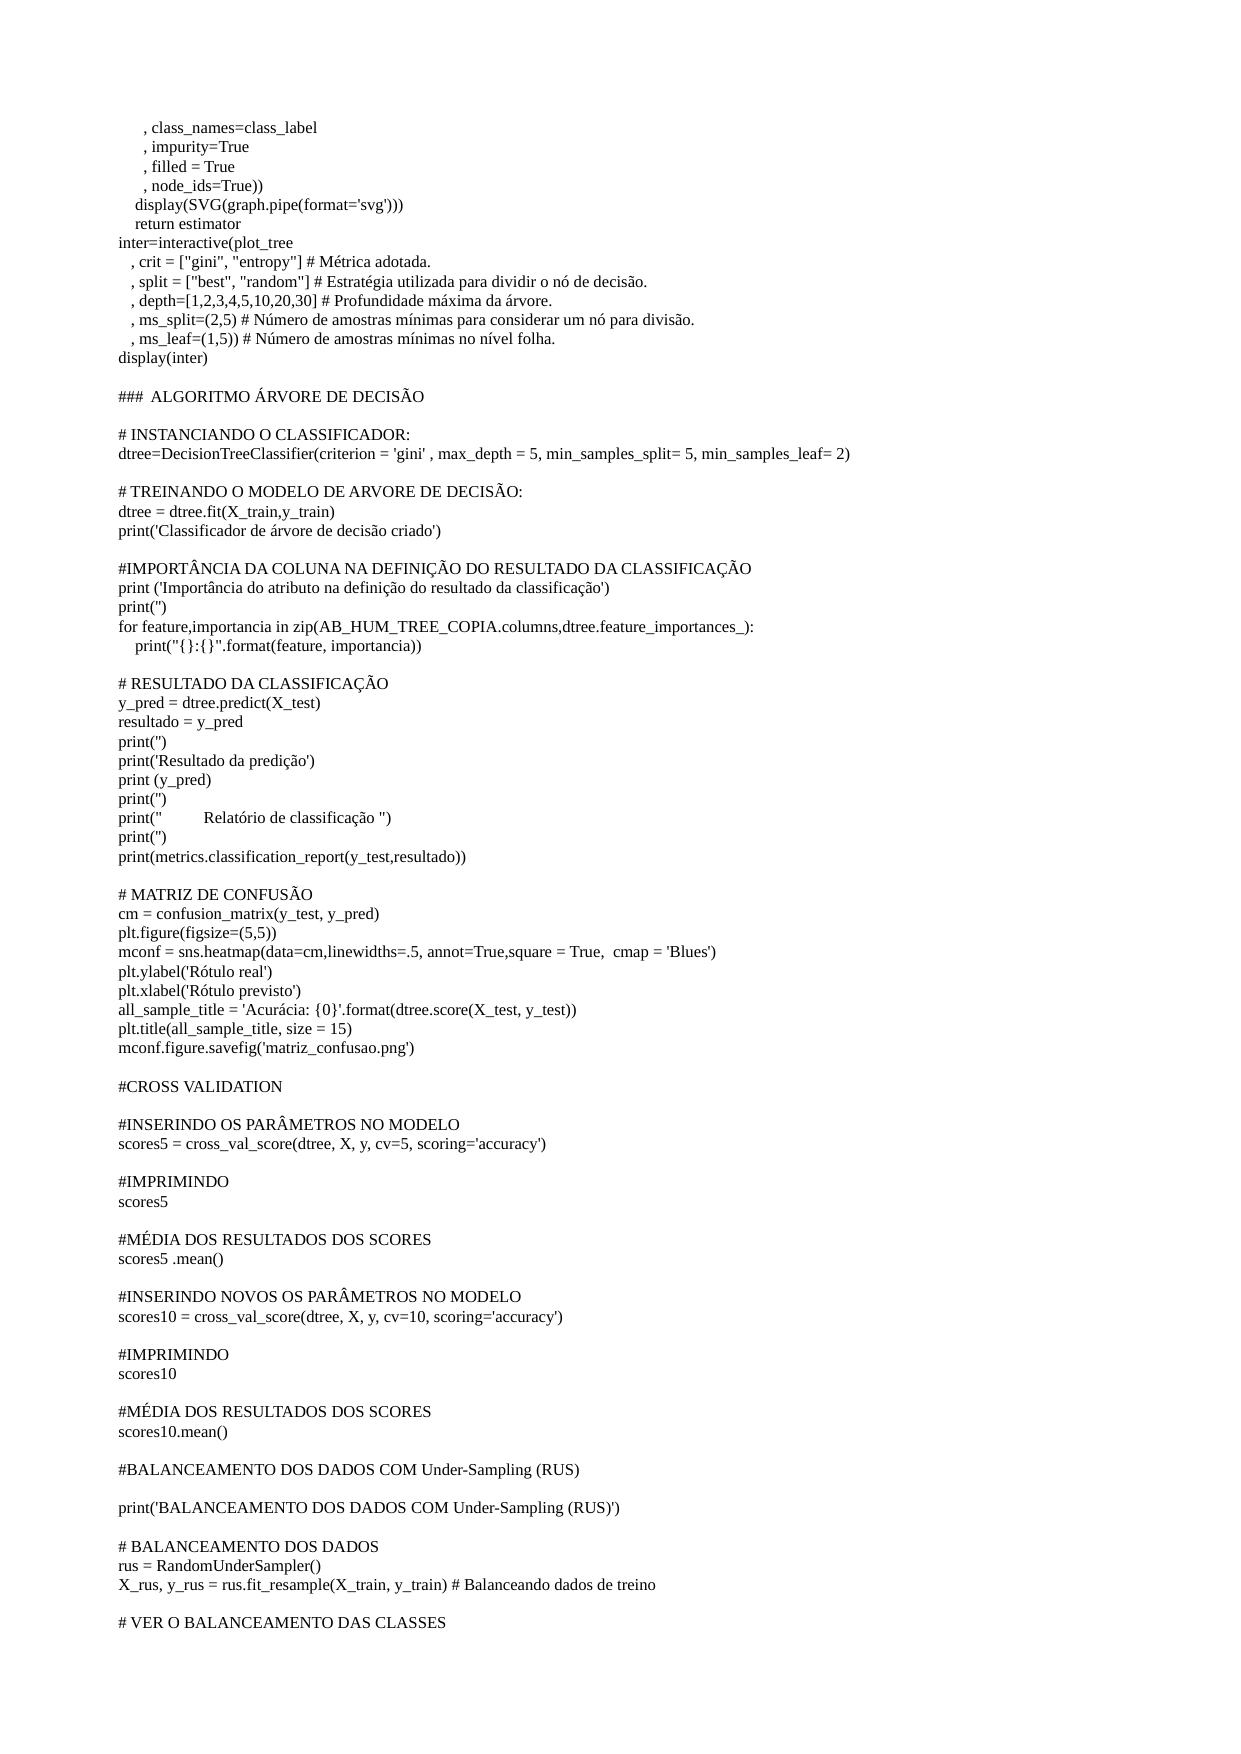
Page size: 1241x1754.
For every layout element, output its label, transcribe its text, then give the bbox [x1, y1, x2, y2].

text plt.xlabel('Rótulo previsto') [118, 981, 1122, 1000]
text print("{}:{}".format(feature, importancia)) [118, 636, 1122, 655]
text plt.ylabel('Rótulo real') [118, 961, 1122, 981]
text print(metrics.classification_report(y_test,resultado)) [118, 846, 1122, 866]
text print('Resultado da predição') [118, 751, 1122, 770]
text mconf = sns.heatmap(data=cm,linewidths=.5, annot=True,square = True, cmap = 'Blues') [118, 942, 1122, 961]
text # MATRIZ DE CONFUSÃO [118, 885, 1122, 904]
text mconf.figure.savefig('matriz_confusao.png') [118, 1038, 1122, 1057]
text display(SVG(graph.pipe(format='svg'))) [118, 195, 1122, 214]
text #BALANCEAMENTO DOS DADOS COM Under-Sampling (RUS) [118, 1460, 1122, 1479]
text print ('Importância do atributo na definição do resultado da classificação') [118, 578, 1122, 597]
text scores10.mean() [118, 1421, 1122, 1441]
text display(inter) [118, 348, 1122, 367]
text #IMPORTÂNCIA DA COLUNA NA DEFINIÇÃO DO RESULTADO DA CLASSIFICAÇÃO [118, 559, 1122, 578]
text #INSERINDO NOVOS OS PARÂMETROS NO MODELO [118, 1287, 1122, 1306]
text cm = confusion_matrix(y_test, y_pred) [118, 904, 1122, 923]
text , impurity=True [118, 137, 1122, 156]
text print('') [118, 827, 1122, 846]
text #MÉDIA DOS RESULTADOS DOS SCORES [118, 1230, 1122, 1249]
text #CROSS VALIDATION [118, 1076, 1122, 1096]
text , node_ids=True)) [118, 176, 1122, 195]
text scores5 = cross_val_score(dtree, X, y, cv=5, scoring='accuracy') [118, 1134, 1122, 1153]
text ### ALGORITMO ÁRVORE DE DECISÃO [118, 386, 1122, 406]
text inter=interactive(plot_tree [118, 233, 1122, 252]
text all_sample_title = 'Acurácia: {0}'.format(dtree.score(X_test, y_test)) [118, 1000, 1122, 1019]
text print('BALANCEAMENTO DOS DADOS COM Under-Sampling (RUS)') [118, 1498, 1122, 1517]
text # RESULTADO DA CLASSIFICAÇÃO [118, 674, 1122, 693]
text print (y_pred) [118, 770, 1122, 789]
text print('') [118, 597, 1122, 616]
text scores10 = cross_val_score(dtree, X, y, cv=10, scoring='accuracy') [118, 1306, 1122, 1326]
text #MÉDIA DOS RESULTADOS DOS SCORES [118, 1402, 1122, 1421]
text , crit = ["gini", "entropy"] # Métrica adotada. [118, 252, 1122, 271]
text # VER O BALANCEAMENTO DAS CLASSES [118, 1613, 1122, 1632]
text return estimator [118, 214, 1122, 233]
text , split = ["best", "random"] # Estratégia utilizada para dividir o nó de decisão. [118, 271, 1122, 291]
text , ms_split=(2,5) # Número de amostras mínimas para considerar um nó para divisão. [118, 310, 1122, 329]
text , ms_leaf=(1,5)) # Número de amostras mínimas no nível folha. [118, 329, 1122, 348]
text print('') [118, 731, 1122, 751]
text , class_names=class_label [118, 118, 1122, 137]
text dtree = dtree.fit(X_train,y_train) [118, 501, 1122, 521]
text for feature,importancia in zip(AB_HUM_TREE_COPIA.columns,dtree.feature_importances_): [118, 616, 1122, 636]
text X_rus, y_rus = rus.fit_resample(X_train, y_train) # Balanceando dados de treino [118, 1575, 1122, 1594]
text #INSERINDO OS PARÂMETROS NO MODELO [118, 1115, 1122, 1134]
text , depth=[1,2,3,4,5,10,20,30] # Profundidade máxima da árvore. [118, 291, 1122, 310]
text rus = RandomUnderSampler() [118, 1556, 1122, 1575]
text print('') [118, 789, 1122, 808]
text # BALANCEAMENTO DOS DADOS [118, 1536, 1122, 1556]
text # TREINANDO O MODELO DE ARVORE DE DECISÃO: [118, 482, 1122, 501]
text # INSTANCIANDO O CLASSIFICADOR: [118, 425, 1122, 444]
text resultado = y_pred [118, 712, 1122, 731]
text y_pred = dtree.predict(X_test) [118, 693, 1122, 712]
text scores5 [118, 1191, 1122, 1211]
text plt.title(all_sample_title, size = 15) [118, 1019, 1122, 1038]
text dtree=DecisionTreeClassifier(criterion = 'gini' , max_depth = 5, min_samples_split= 5, min_samples_leaf= 2) [118, 444, 1122, 463]
text print('Classificador de árvore de decisão criado') [118, 521, 1122, 540]
text plt.figure(figsize=(5,5)) [118, 923, 1122, 942]
text scores5 .mean() [118, 1249, 1122, 1268]
text #IMPRIMINDO [118, 1172, 1122, 1191]
text , filled = True [118, 156, 1122, 176]
text #IMPRIMINDO [118, 1345, 1122, 1364]
text scores10 [118, 1364, 1122, 1383]
text print(" Relatório de classificação ") [118, 808, 1122, 827]
